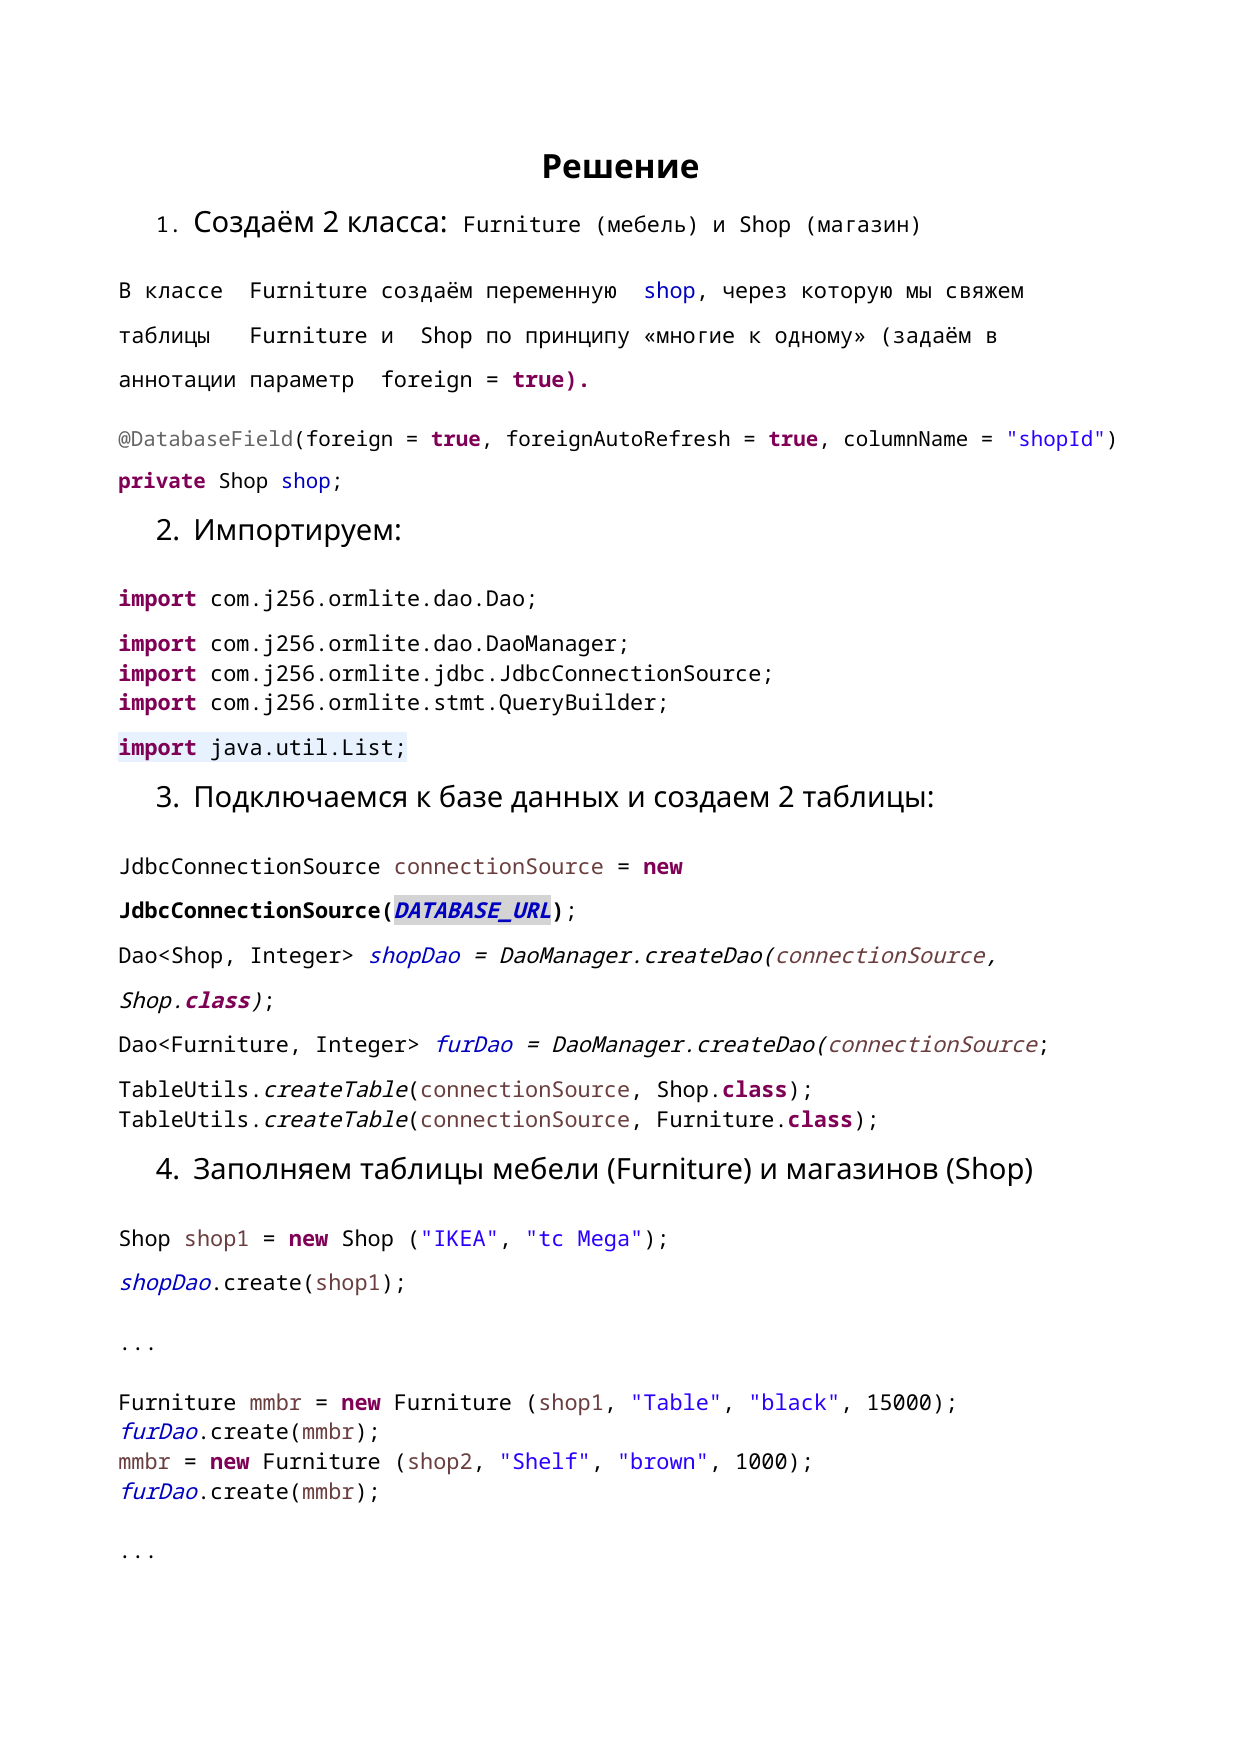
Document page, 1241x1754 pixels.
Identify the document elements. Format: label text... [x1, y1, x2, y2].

text @DatabaseField(foreign = true, foreignAutoRefresh = true, columnName = "shopId") [118, 424, 1122, 452]
text import com.j256.ormlite.dao.Dao; [118, 583, 1122, 613]
text shopDao.create(shop1); [118, 1267, 1122, 1297]
text TableUtils.createTable(connectionSource, Shop.class); [118, 1074, 1122, 1104]
text В классе Furniture создаём переменную shop, через которую мы свяжем таблицы Furniture и Shop по принципу «многие к одному» (задаём в аннотации параметр foreign = true). [118, 275, 1122, 394]
text furDao.create(mmbr); [118, 1476, 1122, 1506]
text TableUtils.createTable(connectionSource, Furniture.class); [118, 1104, 1122, 1134]
text import com.j256.ormlite.dao.DaoManager; [118, 628, 1122, 657]
text JdbcConnectionSource connectionSource = new JdbcConnectionSource(DATABASE_URL); [118, 851, 1122, 925]
text furDao.create(mmbr); [118, 1416, 1122, 1446]
list Импортируем: [156, 509, 1122, 549]
text ... [118, 1536, 1122, 1565]
list Подключаемся к базе данных и создаем 2 таблицы: [156, 777, 1122, 816]
subtitle Решение [118, 143, 1122, 188]
text import java.util.List; [118, 732, 1122, 762]
text ... [118, 1327, 1122, 1357]
text Shop shop1 = new Shop ("IKEA", "tc Mega"); [118, 1223, 1122, 1252]
text Dao<Furniture, Integer> furDao = DaoManager.createDao(connectionSource; [118, 1029, 1122, 1059]
list Создаём 2 класса: Furniture (мебель) и Shop (магазин) [156, 201, 1122, 241]
text mmbr = new Furniture (shop2, "Shelf", "brown", 1000); [118, 1446, 1122, 1476]
text Dao<Shop, Integer> shopDao = DaoManager.createDao(connectionSource, Shop.class); [118, 940, 1122, 1014]
text Furniture mmbr = new Furniture (shop1, "Table", "black", 15000); [118, 1387, 1122, 1416]
text import com.j256.ormlite.jdbc.JdbcConnectionSource; [118, 657, 1122, 687]
text private Shop shop; [118, 466, 1122, 495]
text import com.j256.ormlite.stmt.QueryBuilder; [118, 687, 1122, 717]
list Заполняем таблицы мебели (Furniture) и магазинов (Shop) [156, 1149, 1122, 1188]
